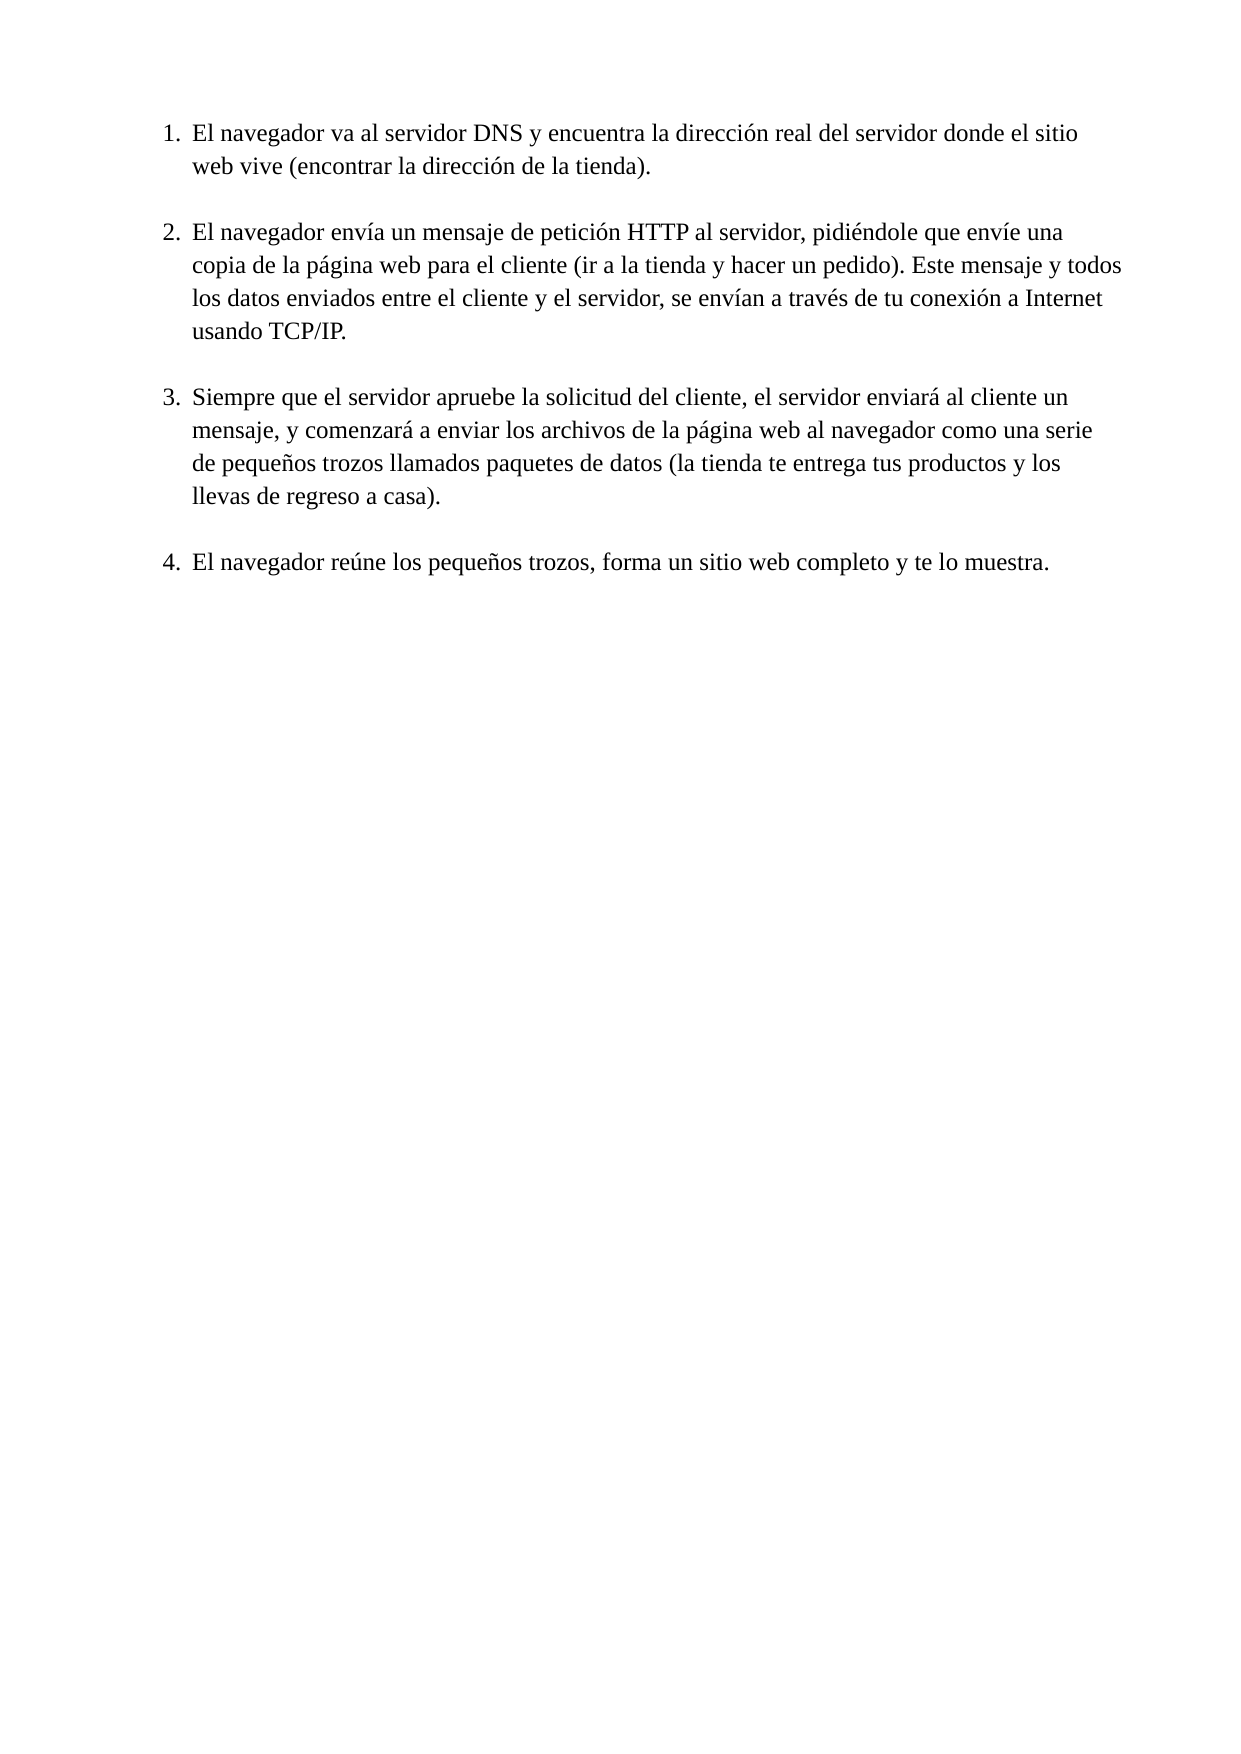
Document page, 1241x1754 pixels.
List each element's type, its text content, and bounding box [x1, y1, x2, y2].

list Siempre que el servidor apruebe la solicitud del cliente, el servidor enviará al cliente un mensaje, y comenzará a enviar los archivos de la página web al navegador como una serie de pequeños trozos llamados paquetes de datos (la tienda te entrega tus productos y los llevas de regreso a casa). [162, 382, 1122, 510]
list El navegador reúne los pequeños trozos, forma un sitio web completo y te lo muestra. [162, 547, 1122, 576]
list El navegador va al servidor DNS y encuentra la dirección real del servidor donde el sitio web vive (encontrar la dirección de la tienda). [162, 118, 1122, 180]
list El navegador envía un mensaje de petición HTTP al servidor, pidiéndole que envíe una copia de la página web para el cliente (ir a la tienda y hacer un pedido). Este mensaje y todos los datos enviados entre el cliente y el servidor, se envían a través de tu conexión a Internet usando TCP/IP. [162, 217, 1122, 345]
